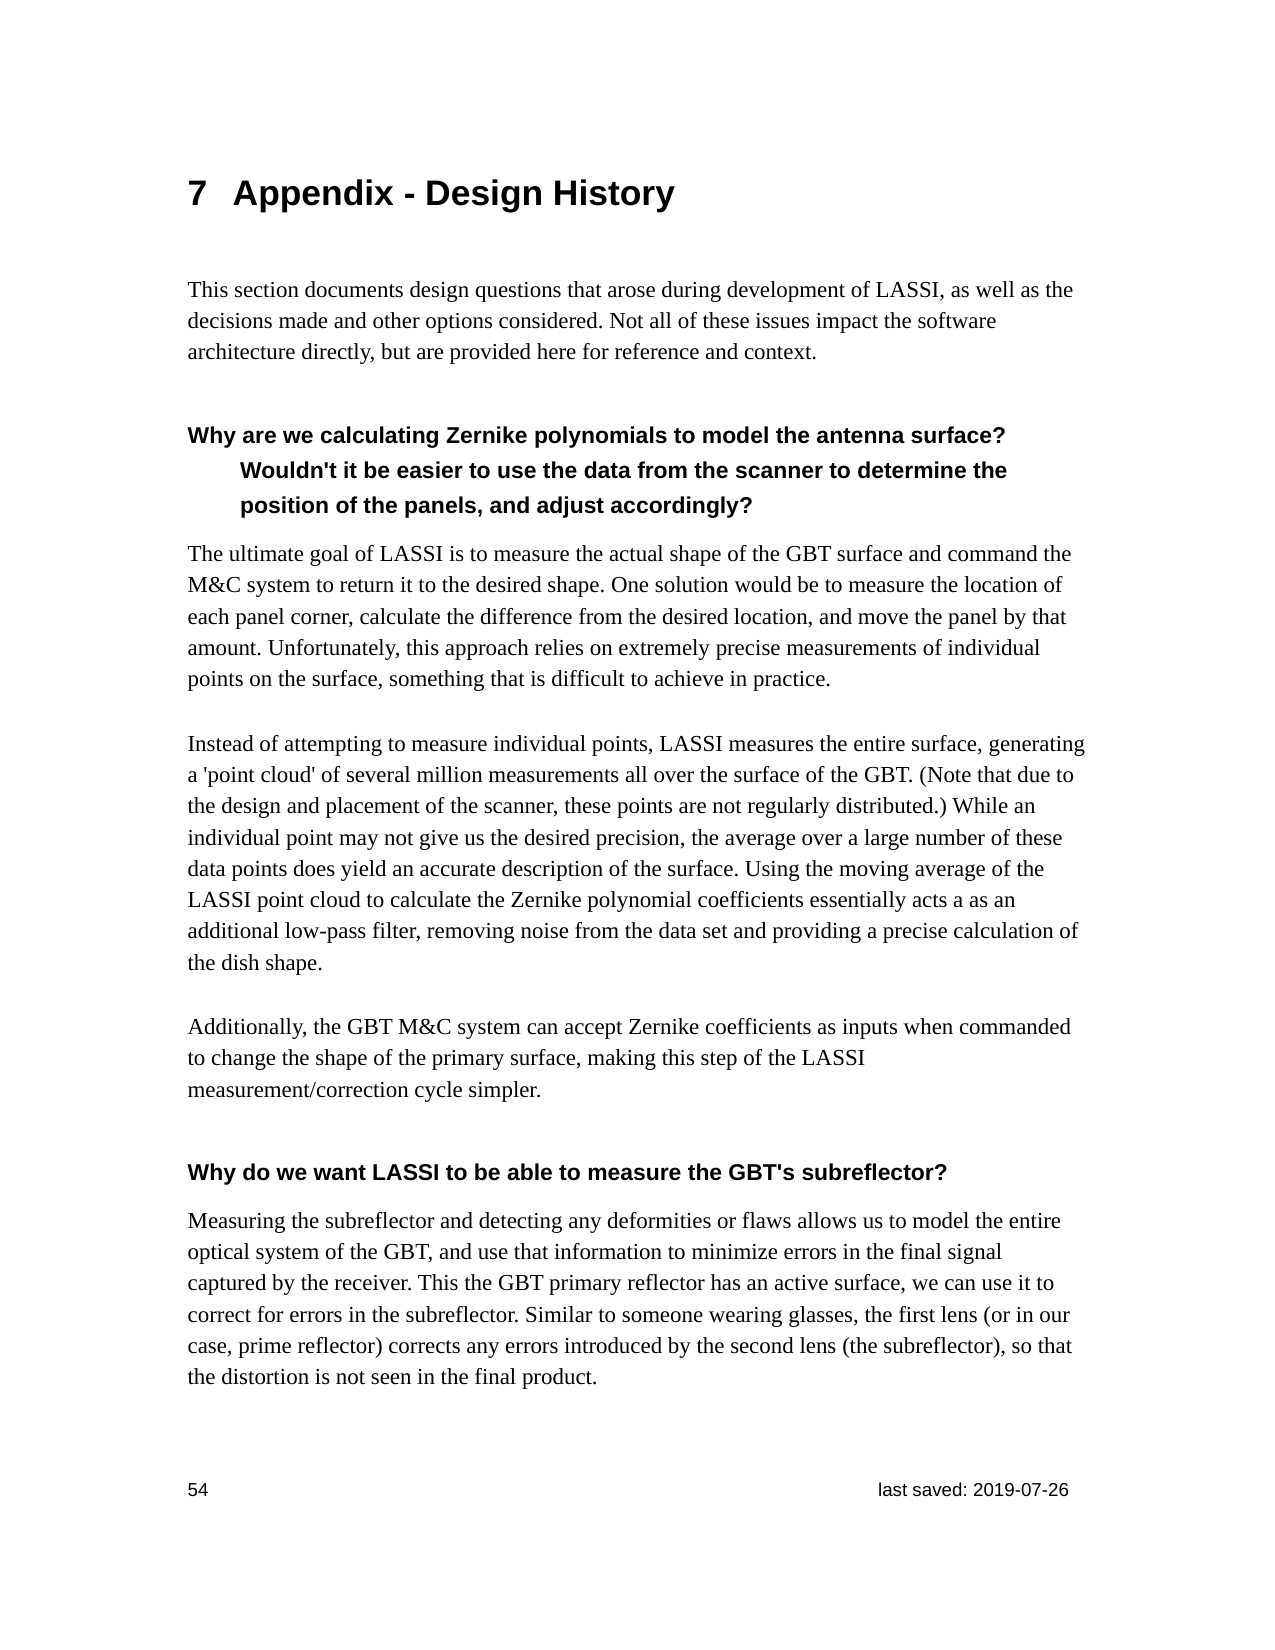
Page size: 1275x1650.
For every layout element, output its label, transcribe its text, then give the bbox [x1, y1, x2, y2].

text The ultimate goal of LASSI is to measure the actual shape of the GBT surface and command the M&C system to return it to the desired shape. One solution would be to measure the location of each panel corner, calculate the difference from the desired location, and move the panel by that amount. Unfortunately, this approach relies on extremely precise measurements of individual points on the surface, something that is difficult to achieve in practice. [187, 535, 1087, 692]
text Why do we want LASSI to be able to measure the GBT's subreflector? [187, 1150, 1087, 1185]
text Instead of attempting to measure individual points, LASSI measures the entire surface, generating a 'point cloud' of several million measurements all over the surface of the GBT. (Note that due to the design and placement of the scanner, these points are not regularly distributed.) While an individual point may not give us the desired precision, the average over a large number of these data points does yield an accurate description of the surface. Using the moving average of the LASSI point cloud to calculate the Zernike polynomial coefficients essentially acts a as an additional low-pass filter, removing noise from the data set and providing a precise calculation of the dish shape. [187, 725, 1087, 975]
text This section documents design questions that arose during development of LASSI, as well as the decisions made and other options considered. Not all of these issues impact the software architecture directly, but are provided here for reference and context. [187, 271, 1087, 364]
text Measuring the subreflector and detecting any deformities or flaws allows us to model the entire optical system of the GBT, and use that information to minimize errors in the final signal captured by the receiver. This the GBT primary reflector has an active surface, we can use it to correct for errors in the subreflector. Similar to someone wearing glasses, the first lens (or in our case, prime reflector) corrects any errors introduced by the second lens (the subreflector), so that the distortion is not seen in the final product. [187, 1202, 1087, 1389]
subtitle Appendix - Design History [187, 156, 1087, 212]
text Additionally, the GBT M&C system can accept Zernike coefficients as inputs when commanded to change the shape of the primary surface, making this step of the LASSI measurement/correction cycle simpler. [187, 1008, 1087, 1102]
text Why are we calculating Zernike polynomials to model the antenna surface? Wouldn't it be easier to use the data from the scanner to determine the position of the panels, and adjust accordingly? [187, 412, 1087, 519]
